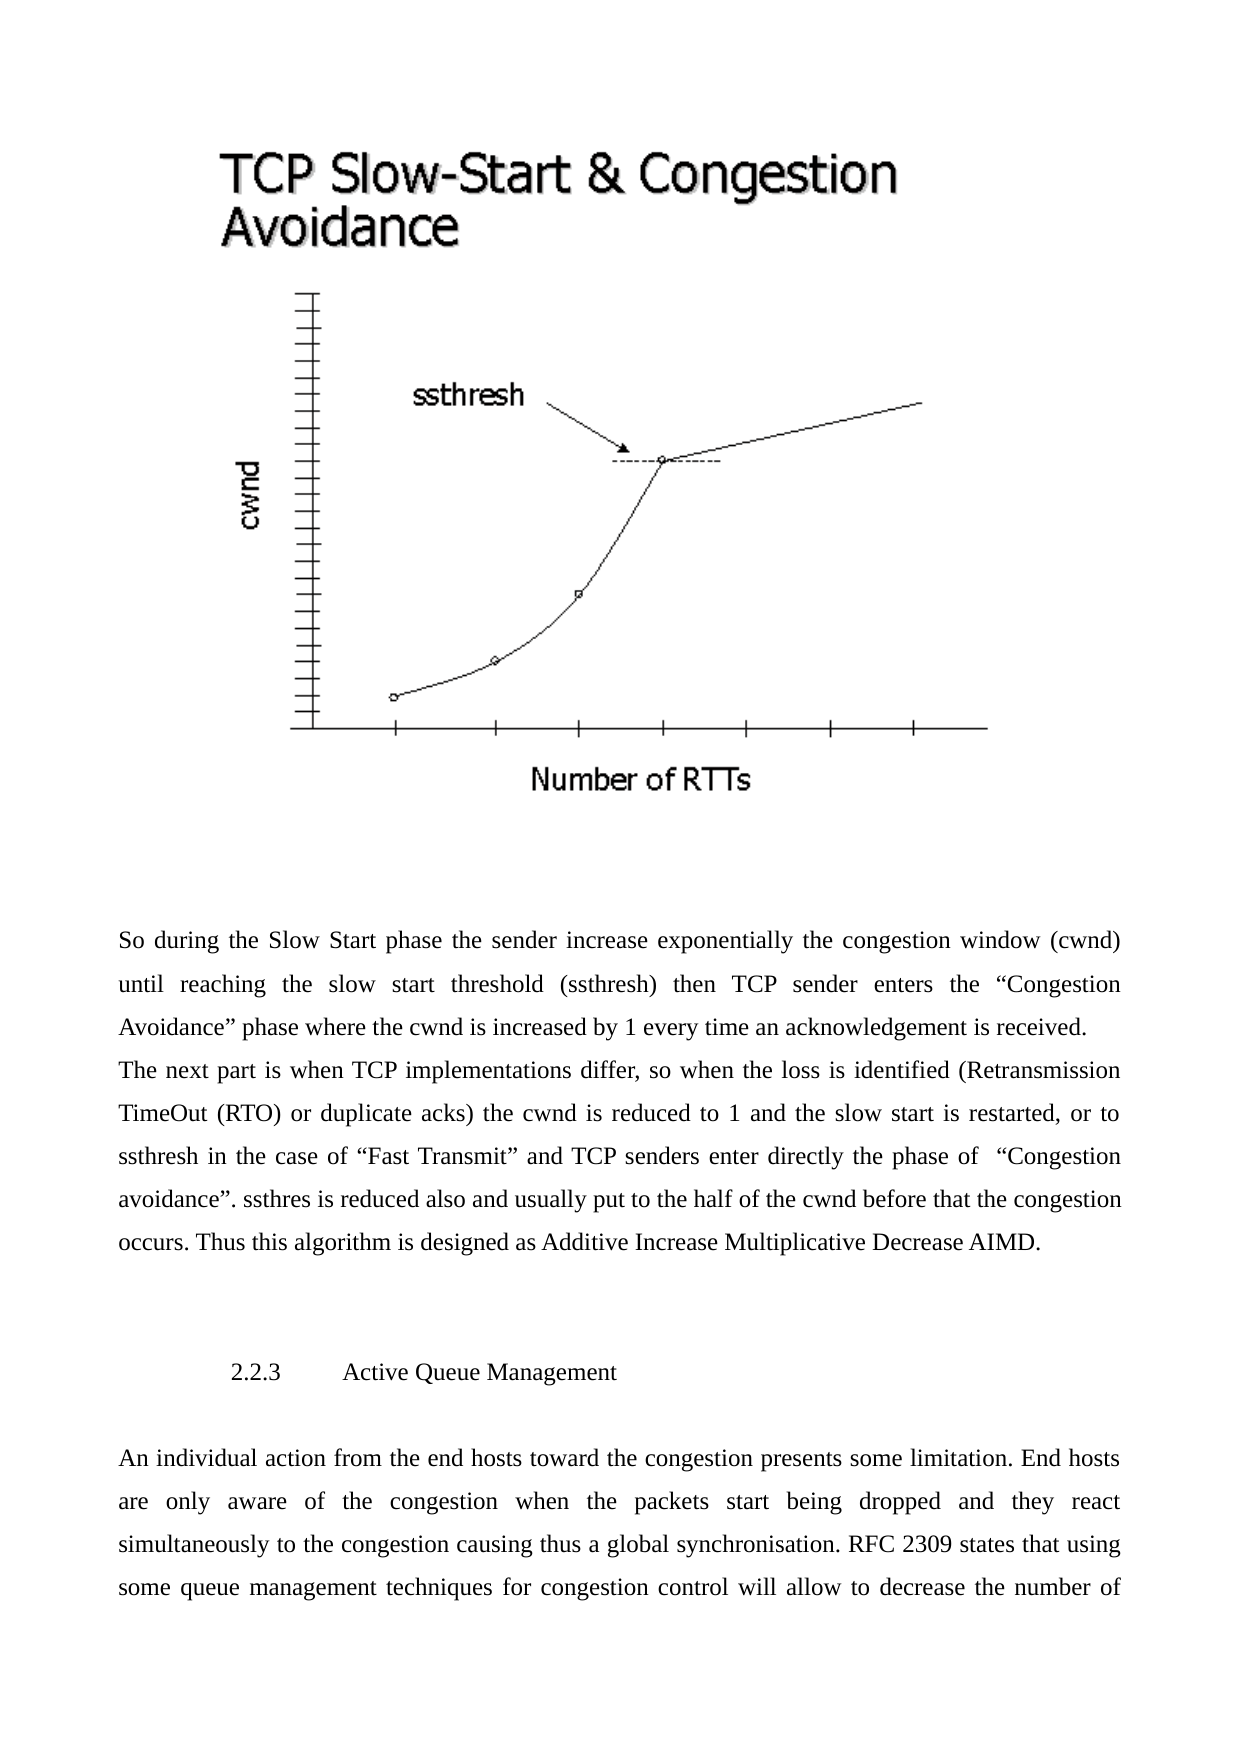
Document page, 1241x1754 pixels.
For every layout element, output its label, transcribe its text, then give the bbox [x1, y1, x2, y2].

text An individual action from the end hosts toward the congestion presents some limitation. End hosts are only aware of the congestion when the packets start being dropped and they react simultaneously to the congestion causing thus a global synchronisation. RFC 2309 states that using some queue management techniques for congestion control will allow to decrease the number of [118, 1443, 1122, 1601]
text So during the Slow Start phase the sender increase exponentially the congestion window (cwnd) until reaching the slow start threshold (ssthresh) then TCP sender enters the “Congestion Avoidance” phase where the cwnd is increased by 1 every time an acknowledgement is received. [118, 926, 1122, 1041]
list Active Queue Management [231, 1357, 1122, 1386]
text The next part is when TCP implementations differ, so when the loss is identified (Retransmission TimeOut (RTO) or duplicate acks) the cwnd is reduced to 1 and the slow start is restarted, or to ssthresh in the case of “Fast Transmit” and TCP senders enter directly the phase of “Congestion avoidance”. ssthres is reduced also and usually put to the half of the cwnd before that the congestion occurs. Thus this algorithm is designed as Additive Increase Multiplicative Decrease AIMD. [118, 1055, 1122, 1256]
picture [120, 118, 1121, 869]
